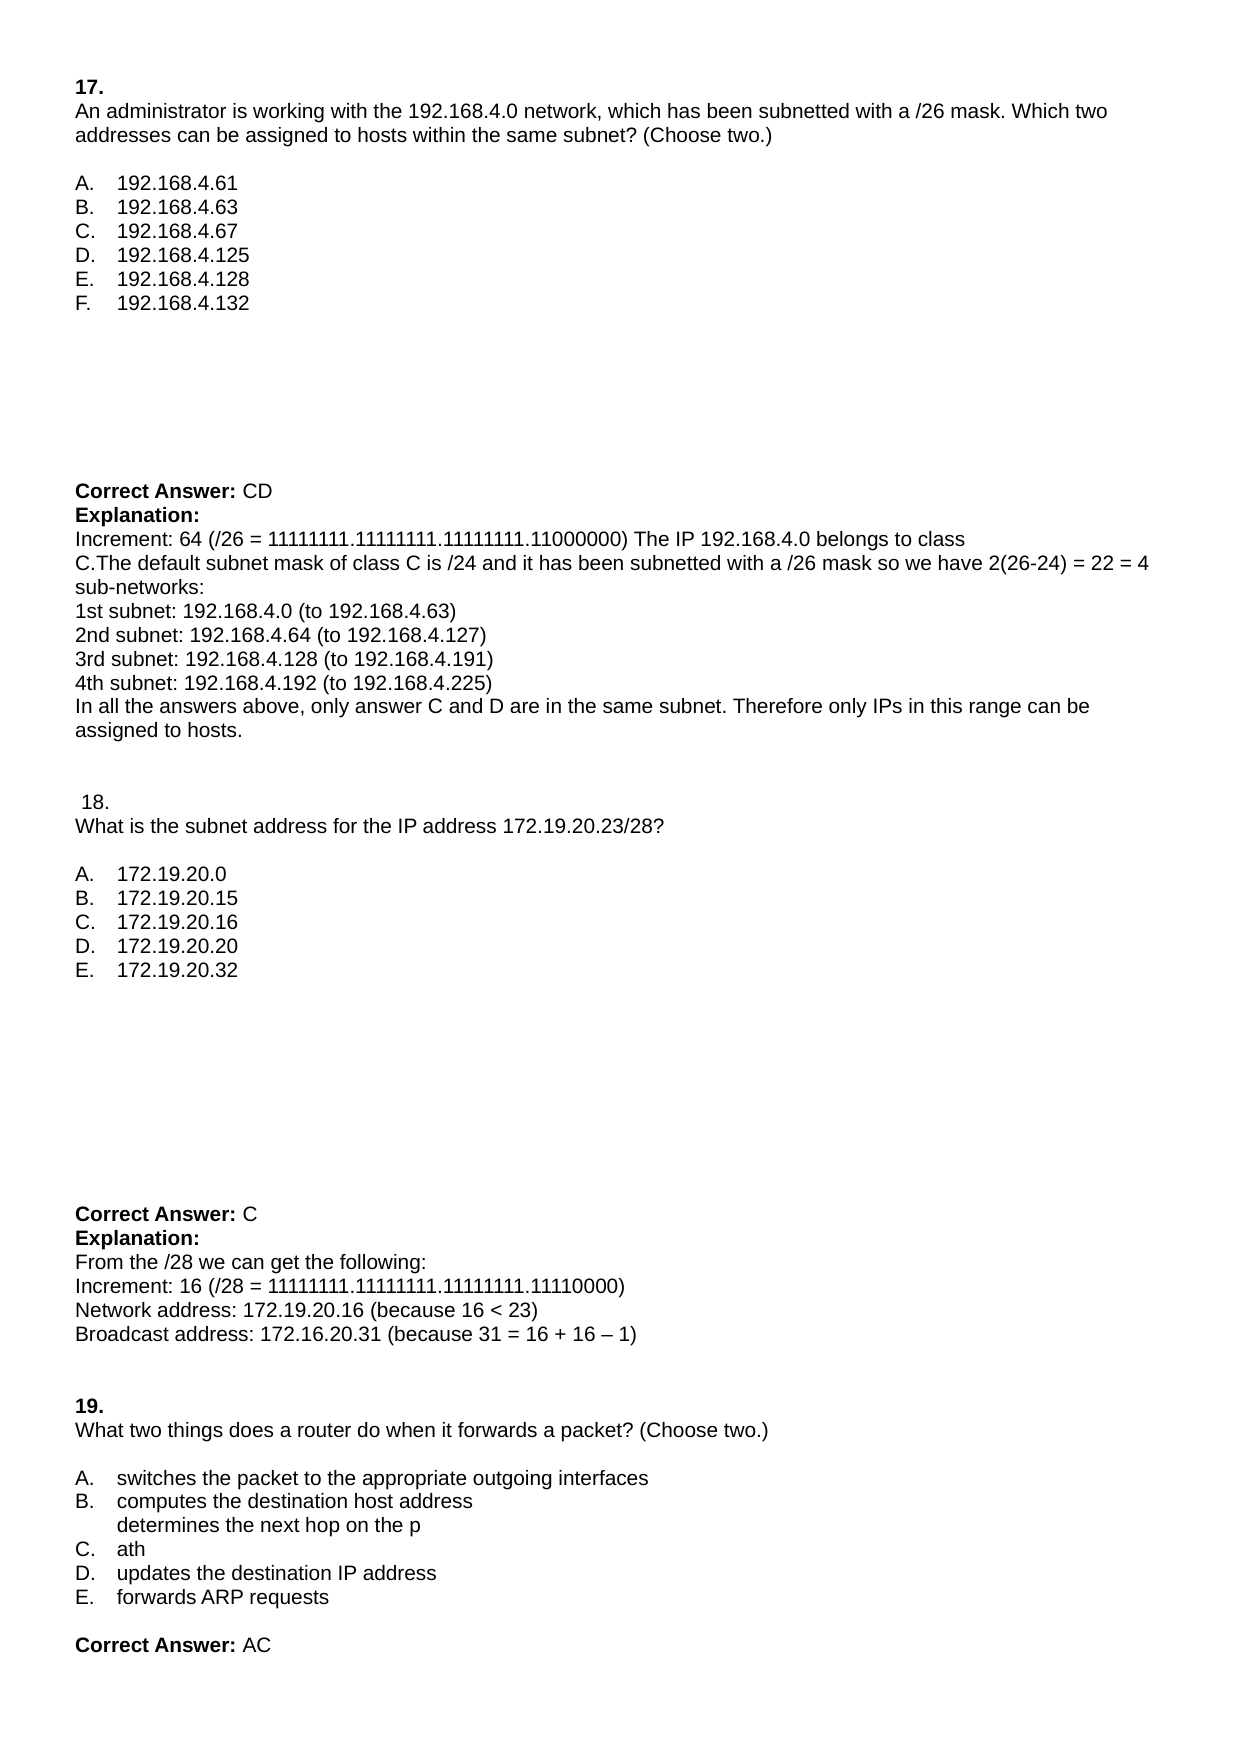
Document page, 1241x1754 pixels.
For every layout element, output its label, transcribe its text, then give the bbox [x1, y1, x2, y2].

table_cell 192.168.4.128 [117, 267, 1051, 291]
text 4th subnet: 192.168.4.192 (to 192.168.4.225) [75, 670, 1165, 694]
table_cell C. [75, 1513, 117, 1561]
table_header A. [75, 171, 117, 195]
table_cell D. [75, 934, 117, 958]
text Network address: 172.19.20.16 (because 16 < 23) [75, 1298, 1165, 1322]
text Increment: 64 (/26 = 11111111.11111111.11111111.11000000) The IP 192.168.4.0 belongs to class [75, 527, 1165, 551]
table_cell C. [75, 910, 117, 934]
table_cell 172.19.20.32 [117, 958, 1051, 982]
text 19. [75, 1393, 1165, 1417]
table_cell B. [75, 1489, 117, 1513]
text 18. [75, 790, 1165, 814]
text C.The default subnet mask of class C is /24 and it has been subnetted with a /26 mask so we have 2(26-24) = 22 = 4 sub-networks: [75, 551, 1165, 598]
text 1st subnet: 192.168.4.0 (to 192.168.4.63) [75, 598, 1165, 622]
text Increment: 16 (/28 = 11111111.11111111.11111111.11110000) [75, 1274, 1165, 1298]
table_cell 192.168.4.63 [117, 195, 1051, 219]
text From the /28 we can get the following: [75, 1250, 1165, 1274]
table_cell 172.19.20.20 [117, 934, 1051, 958]
text What is the subnet address for the IP address 172.19.20.23/28? [75, 814, 1165, 838]
table_cell E. [75, 1585, 117, 1609]
table_header switches the packet to the appropriate outgoing interfaces [117, 1465, 1051, 1489]
table_cell D. [75, 243, 117, 267]
table_cell F. [75, 291, 117, 314]
text 3rd subnet: 192.168.4.128 (to 192.168.4.191) [75, 646, 1165, 670]
table_cell B. [75, 195, 117, 219]
table_cell 192.168.4.125 [117, 243, 1051, 267]
table_cell C. [75, 219, 117, 243]
table_cell D. [75, 1561, 117, 1585]
text What two things does a router do when it forwards a packet? (Choose two.) [75, 1417, 1165, 1441]
table_cell 192.168.4.132 [117, 291, 1051, 314]
text Explanation: [75, 1226, 1165, 1250]
table_cell 172.19.20.16 [117, 910, 1051, 934]
table_header 172.19.20.0 [117, 862, 1051, 886]
text 2nd subnet: 192.168.4.64 (to 192.168.4.127) [75, 622, 1165, 646]
table_cell computes the destination host address [117, 1489, 1051, 1513]
table_header A. [75, 862, 117, 886]
text Broadcast address: 172.16.20.31 (because 31 = 16 + 16 – 1) [75, 1322, 1165, 1346]
table_cell updates the destination IP address [117, 1561, 1051, 1585]
table_cell determines the next hop on the p ath [117, 1513, 1051, 1561]
table_header A. [75, 1465, 117, 1489]
table_cell B. [75, 886, 117, 910]
text Correct Answer: AC [75, 1633, 1165, 1657]
text Correct Answer: CD [75, 479, 1165, 503]
text In all the answers above, only answer C and D are in the same subnet. Therefore only IPs in this range can be assigned to hosts. [75, 694, 1165, 742]
text Correct Answer: C [75, 1202, 1165, 1226]
table_cell E. [75, 267, 117, 291]
text 17. [75, 75, 1165, 99]
table_cell 172.19.20.15 [117, 886, 1051, 910]
text An administrator is working with the 192.168.4.0 network, which has been subnetted with a /26 mask. Which two addresses can be assigned to hosts within the same subnet? (Choose two.) [75, 99, 1165, 147]
table_header 192.168.4.61 [117, 171, 1051, 195]
text Explanation: [75, 503, 1165, 527]
table_cell E. [75, 958, 117, 982]
table_cell 192.168.4.67 [117, 219, 1051, 243]
table_cell forwards ARP requests [117, 1585, 1051, 1609]
